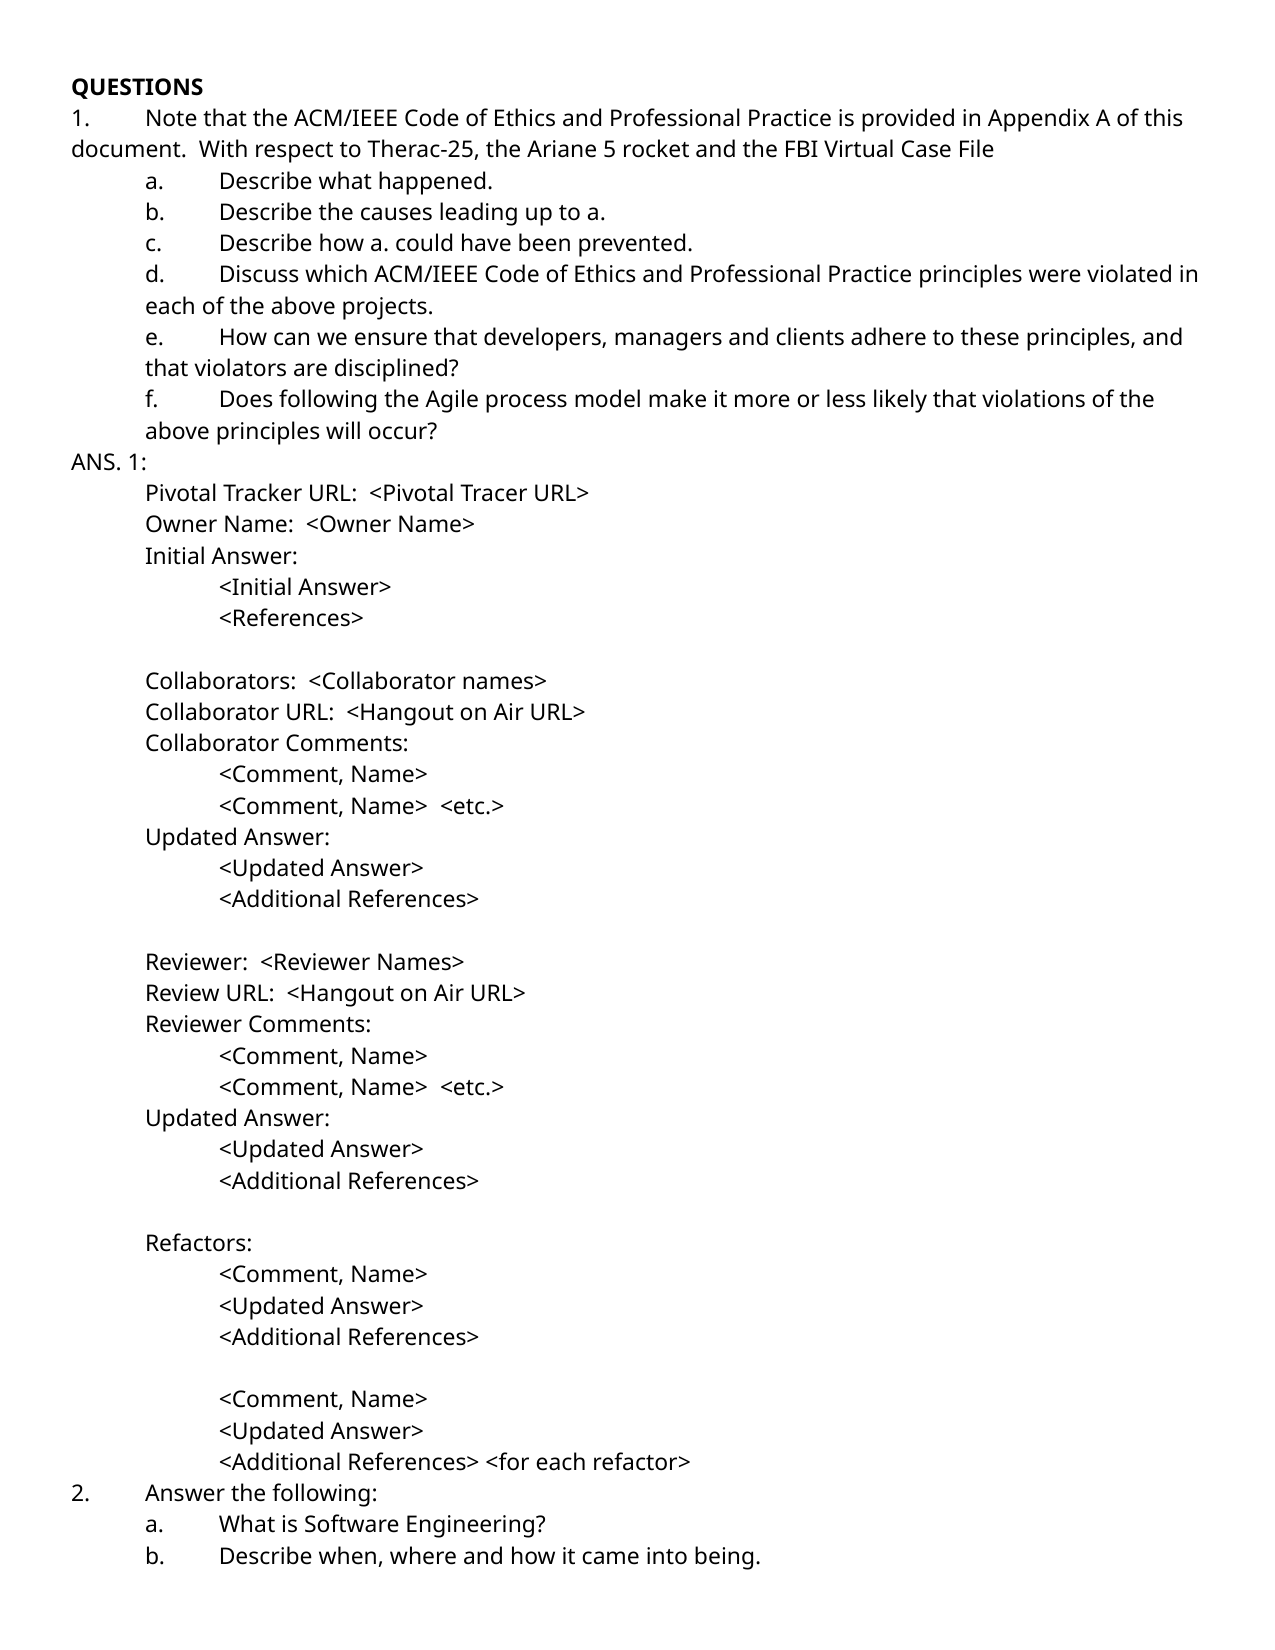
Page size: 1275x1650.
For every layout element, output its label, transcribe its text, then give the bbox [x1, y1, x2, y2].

text 2. Answer the following: [71, 1477, 1204, 1508]
text e. How can we ensure that developers, managers and clients adhere to these principles, and that violators are disciplined? [145, 321, 1204, 383]
text <Updated Answer> [218, 852, 1204, 883]
text Review URL: <Hangout on Air URL> [145, 977, 1204, 1008]
text Pivotal Tracker URL: <Pivotal Tracer URL> [145, 477, 1204, 508]
text <Comment, Name> <Comment, Name> <etc.> [218, 758, 1204, 821]
text <Updated Answer> [218, 1289, 1204, 1321]
text ANS. 1: [71, 446, 1204, 477]
text Initial Answer: [145, 539, 1204, 571]
text <Updated Answer> [218, 1133, 1204, 1164]
text c. Describe how a. could have been prevented. [145, 227, 1204, 258]
text d. Discuss which ACM/IEEE Code of Ethics and Professional Practice principles were violated in each of the above projects. [145, 258, 1204, 321]
text <Updated Answer> [218, 1414, 1204, 1446]
text Updated Answer: [145, 821, 1204, 852]
text <Comment, Name> <etc.> [218, 1071, 1204, 1102]
text Collaborator Comments: [145, 727, 1204, 758]
text Owner Name: <Owner Name> [145, 508, 1204, 539]
text <References> [218, 602, 1204, 633]
text Updated Answer: [145, 1102, 1204, 1133]
text Reviewer Comments: [145, 1008, 1204, 1039]
text a. Describe what happened. [145, 164, 1204, 196]
text Collaborator URL: <Hangout on Air URL> [145, 696, 1204, 727]
text b. Describe the causes leading up to a. [145, 196, 1204, 227]
text QUESTIONS [71, 71, 1204, 102]
text <Initial Answer> [218, 571, 1204, 602]
text <Comment, Name> [218, 1383, 1204, 1414]
text b. Describe when, where and how it came into being. [145, 1539, 1204, 1571]
text a. What is Software Engineering? [145, 1508, 1204, 1539]
text Refactors: [145, 1227, 1204, 1258]
text <Additional References> [218, 883, 1204, 914]
text <Additional References> <for each refactor> [218, 1446, 1204, 1477]
text Reviewer: <Reviewer Names> [145, 946, 1204, 977]
text <Additional References> [218, 1321, 1204, 1352]
text <Comment, Name> [218, 1258, 1204, 1289]
text 1. Note that the ACM/IEEE Code of Ethics and Professional Practice is provided in Appendix A of this document. With respect to Therac-25, the Ariane 5 rocket and the FBI Virtual Case File [71, 102, 1204, 164]
text <Comment, Name> [218, 1039, 1204, 1071]
text f. Does following the Agile process model make it more or less likely that violations of the above principles will occur? [145, 383, 1204, 446]
text <Additional References> [218, 1164, 1204, 1196]
text Collaborators: <Collaborator names> [145, 664, 1204, 696]
